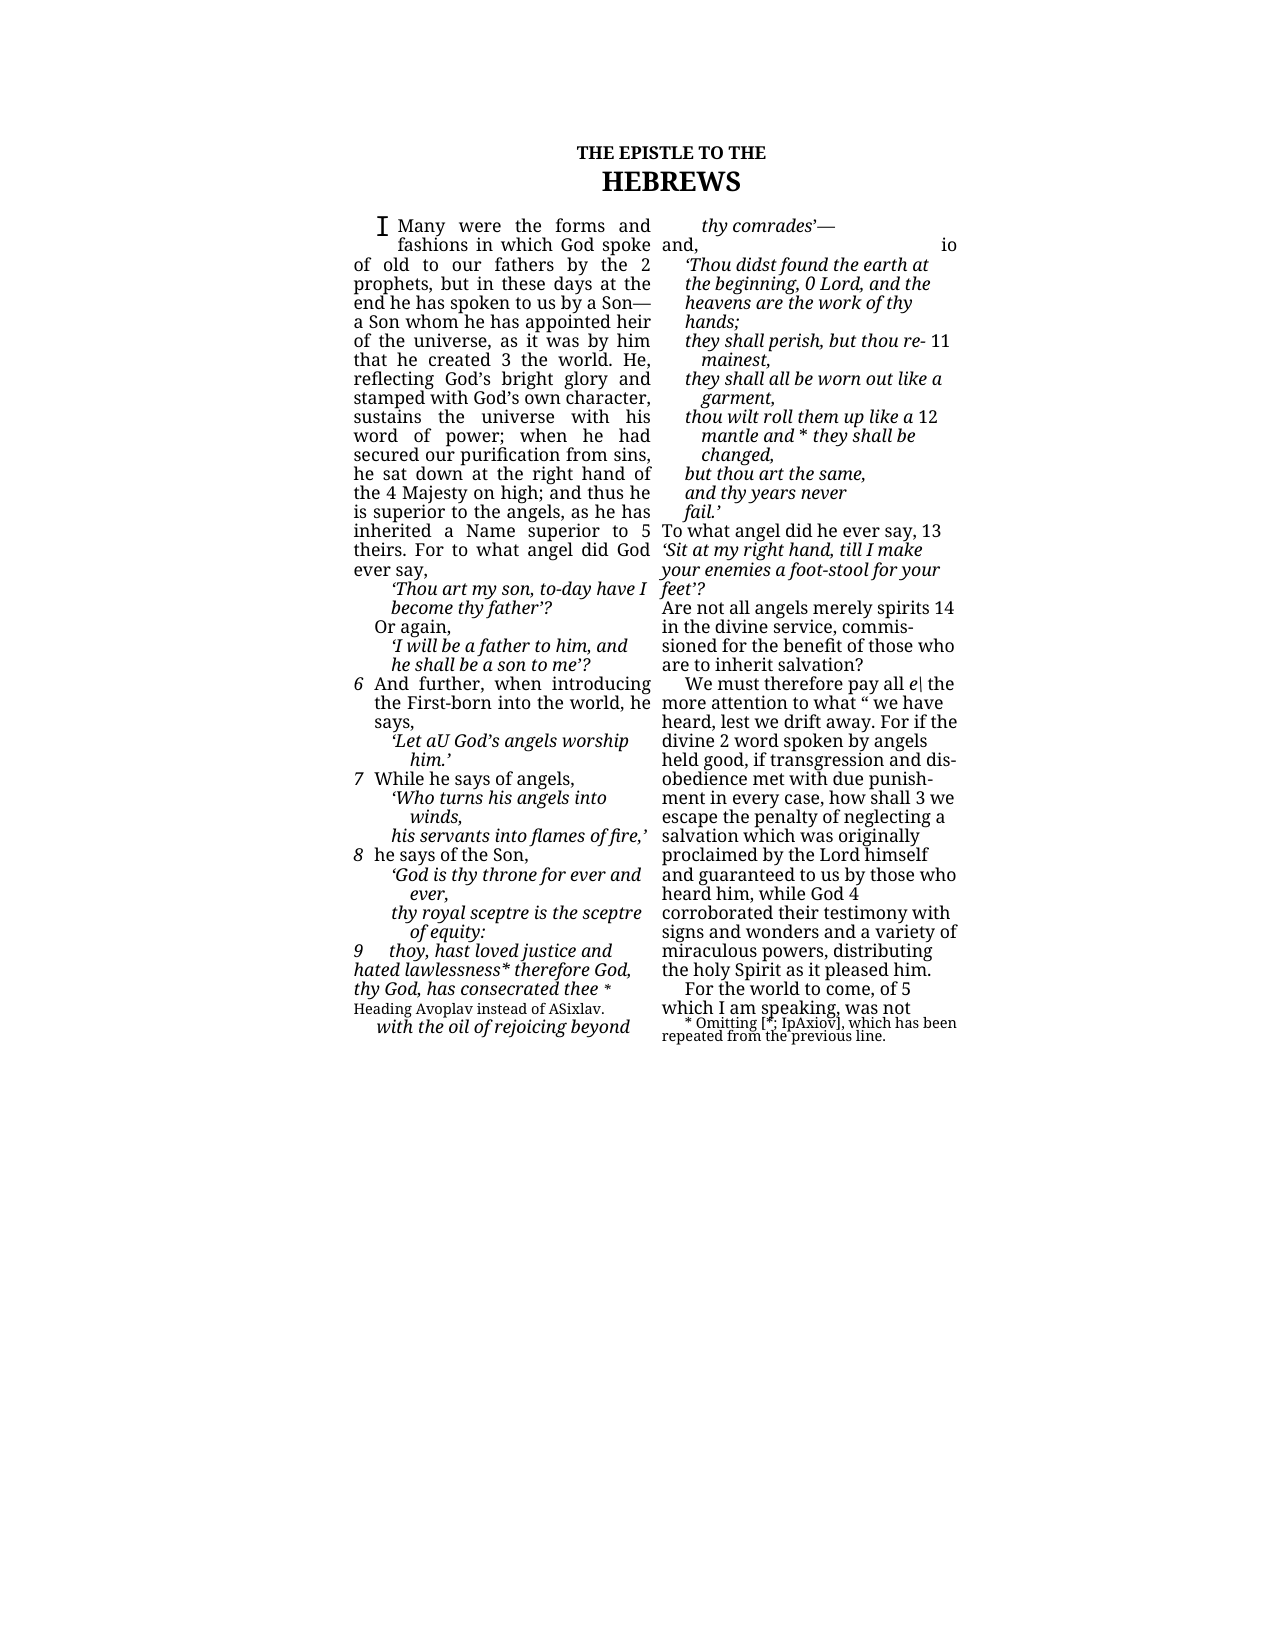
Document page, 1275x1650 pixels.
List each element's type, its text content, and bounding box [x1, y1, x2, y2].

text thy comrades’— [684, 218, 959, 237]
text and, io [662, 237, 959, 256]
text with the oil of rejoicing beyond [376, 1018, 651, 1037]
text his servants into flames of fire,’ [391, 828, 651, 847]
list While he says of angels, [353, 770, 651, 789]
text THE EPISTLE TO THE [376, 145, 967, 163]
text Or again, [353, 618, 651, 637]
text but thou art the same, and thy years never fail.’ [684, 465, 889, 523]
text ‘God is thy throne for ever and ever, [391, 866, 651, 904]
text ‘Thou didst found the earth at the beginning, 0 Lord, and the heavens are the work of thy hands; [684, 256, 959, 332]
text To what angel did he ever say, 13 ‘Sit at my right hand, till I make your enemies a foot-stool for your feet’? [662, 523, 959, 599]
text ‘I will be a father to him, and he shall be a son to me’? [391, 637, 651, 675]
list he says of the Son, [353, 847, 651, 866]
text For the world to come, of 5 which I am speaking, was not [662, 980, 959, 1018]
text * Omitting [*; IpAxiov], which has been repeated from the previous line. [662, 1018, 959, 1044]
list And further, when introducing the First-born into the world, he says, [353, 675, 651, 732]
text We must therefore pay all e\ the more attention to what “ we have heard, lest we drift away. For if the divine 2 word spoken by angels held good, if transgression and dis­obedience met with due punish­ment in every case, how shall 3 we escape the penalty of neglect­ing a salvation which was origi­nally proclaimed by the Lord himself and guaranteed to us by those who heard him, while God 4 corroborated their testimony with signs and wonders and a variety of miraculous powers, distributing the holy Spirit as it pleased him. [662, 675, 959, 980]
text they shall perish, but thou re- 11 mainest, [684, 332, 959, 370]
text they shall all be worn out like a garment, [684, 370, 959, 408]
text Are not all angels merely spirits 14 in the divine service, commis­sioned for the benefit of those who are to inherit salvation? [662, 599, 959, 675]
text ‘Let aU God’s angels worship him.’ [391, 732, 651, 770]
list thoy, hast loved justice and hated lawlessness* therefore God, thy God, has consecrated thee * Heading Avoplav instead of ASixlav. [353, 942, 651, 1018]
text ‘Who turns his angels into winds, [391, 789, 651, 828]
text thy royal sceptre is the sceptre of equity: [391, 904, 651, 942]
text thou wilt roll them up like a 12 mantle and * they shall be changed, [684, 408, 959, 465]
subtitle HEBREWS [376, 169, 967, 196]
text IMany were the forms and fashions in which God spoke of old to our fathers by the 2 prophets, but in these days at the end he has spoken to us by a Son—a Son whom he has ap­pointed heir of the universe, as it was by him that he created 3 the world. He, reflecting God’s bright glory and stamped with God’s own character, sustains the universe with his word of power; when he had secured our purification from sins, he sat down at the right hand of the 4 Majesty on high; and thus he is superior to the angels, as he has inherited a Name superior to 5 theirs. For to what angel did God ever say, [353, 218, 651, 580]
text ‘Thou art my son, to-day have I become thy father’? [391, 580, 651, 618]
